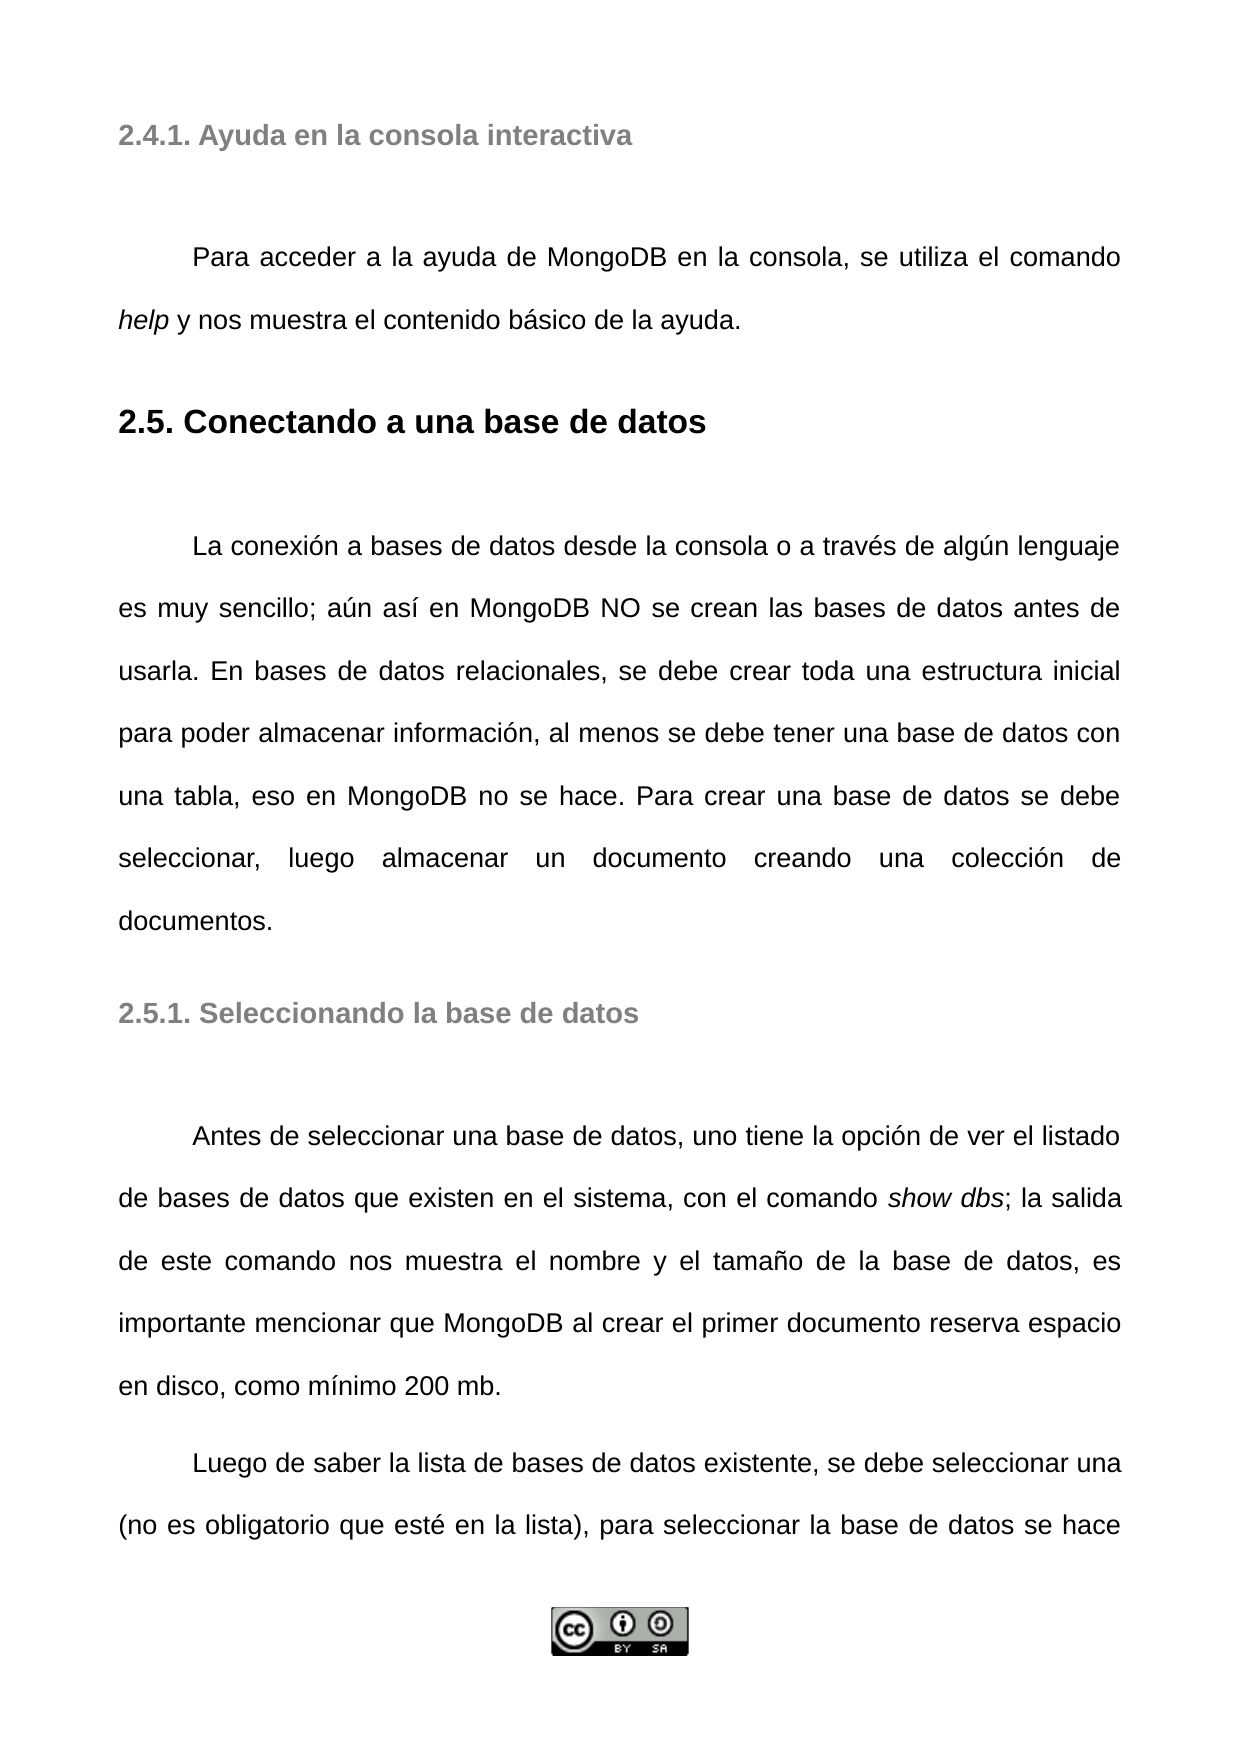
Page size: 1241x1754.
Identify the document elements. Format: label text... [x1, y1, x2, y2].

picture [551, 1607, 689, 1656]
subtitle 2.4.1. Ayuda en la consola interactiva [118, 118, 1122, 152]
subtitle 2.5.1. Seleccionando la base de datos [118, 997, 1122, 1030]
text Antes de seleccionar una base de datos, uno tiene la opción de ver el listado de bases de datos que existen en el sistema, con el comando show dbs; la salida de este comando nos muestra el nombre y el tamaño de la base de datos, es importante mencionar que MongoDB al crear el primer documento reserva espacio en disco, como mínimo 200 mb. [118, 1120, 1122, 1401]
text Para acceder a la ayuda de MongoDB en la consola, se utiliza el comando help y nos muestra el contenido básico de la ayuda. [118, 241, 1122, 335]
text Luego de saber la lista de bases de datos existente, se debe seleccionar una (no es obligatorio que esté en la lista), para seleccionar la base de datos se hace [118, 1447, 1122, 1541]
subtitle 2.5. Conectando a una base de datos [118, 402, 1122, 440]
text La conexión a bases de datos desde la consola o a través de algún lenguaje es muy sencillo; aún así en MongoDB NO se crean las bases de datos antes de usarla. En bases de datos relacionales, se debe crear toda una estructura inicial para poder almacenar información, al menos se debe tener una base de datos con una tabla, eso en MongoDB no se hace. Para crear una base de datos se debe seleccionar, luego almacenar un documento creando una colección de documentos. [118, 530, 1122, 936]
